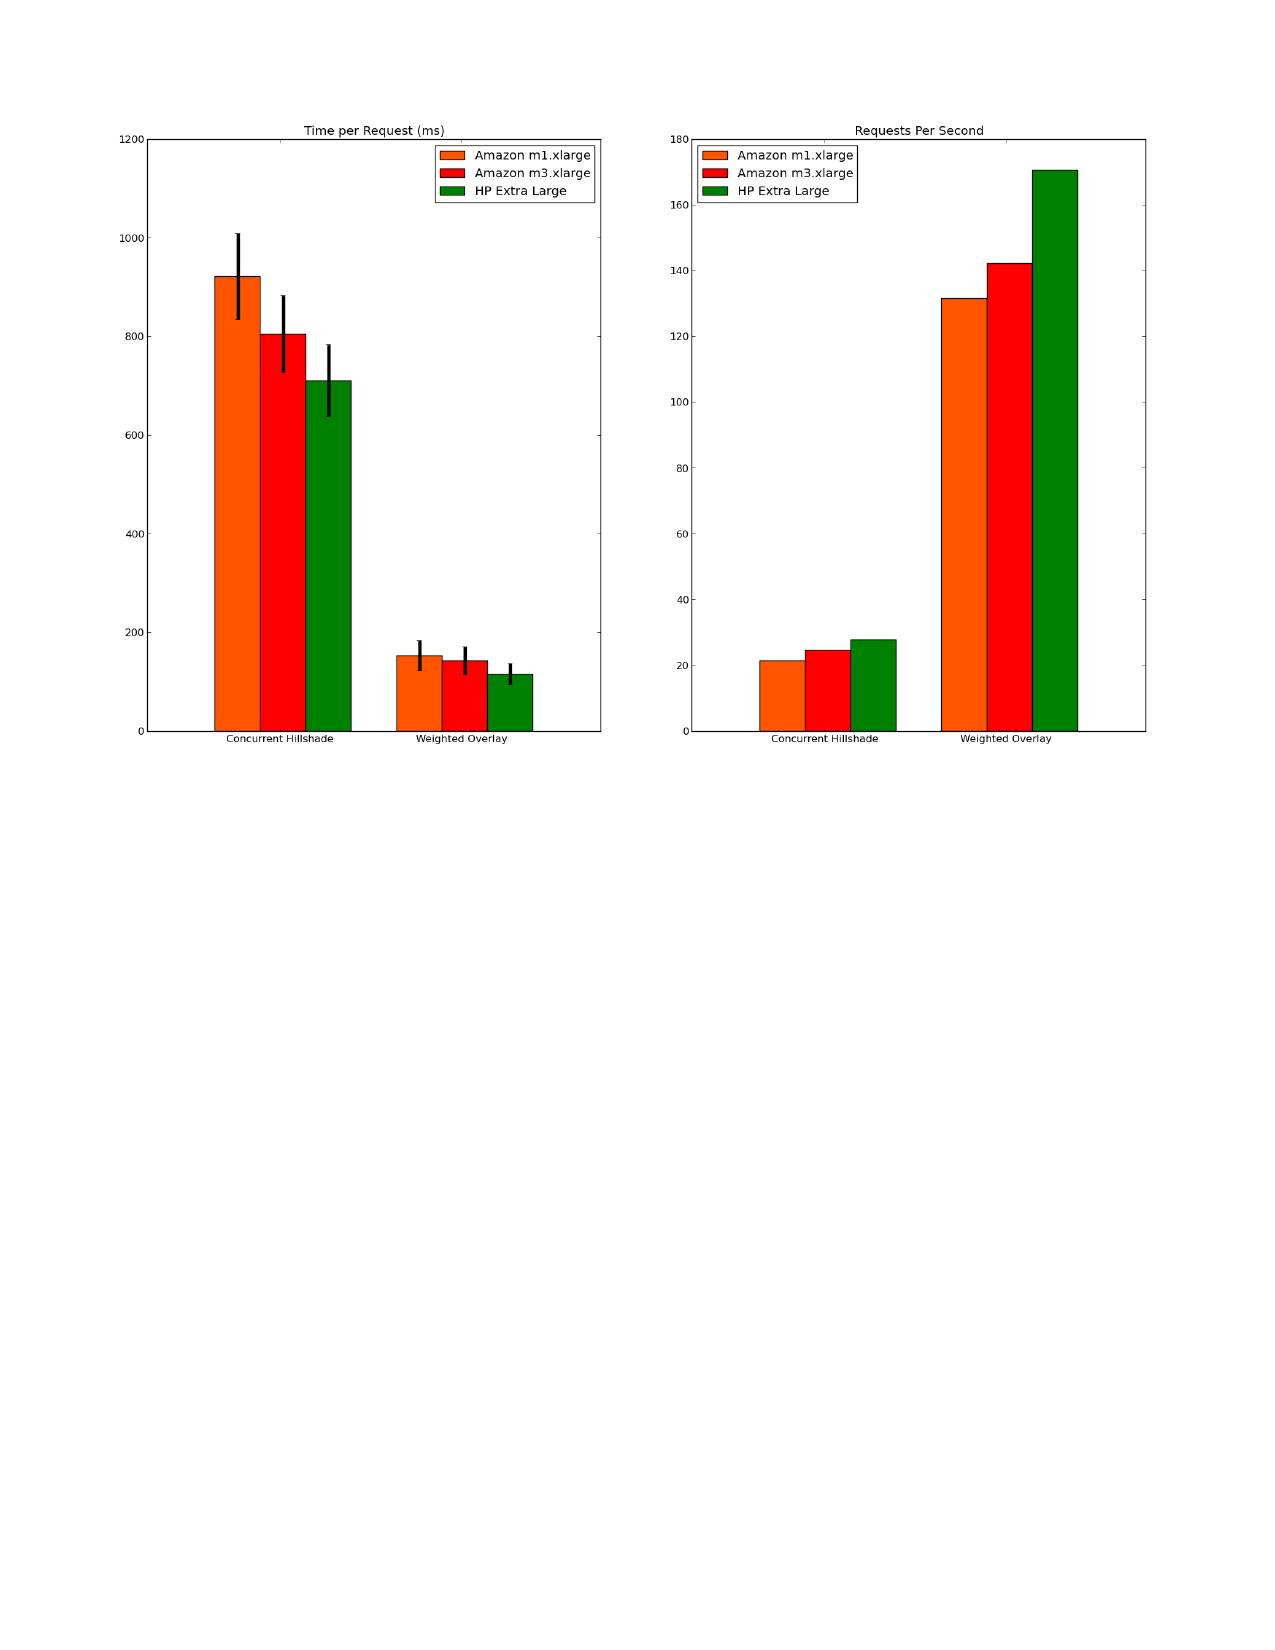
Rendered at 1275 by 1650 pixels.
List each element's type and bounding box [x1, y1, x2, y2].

picture [118, 118, 1157, 748]
